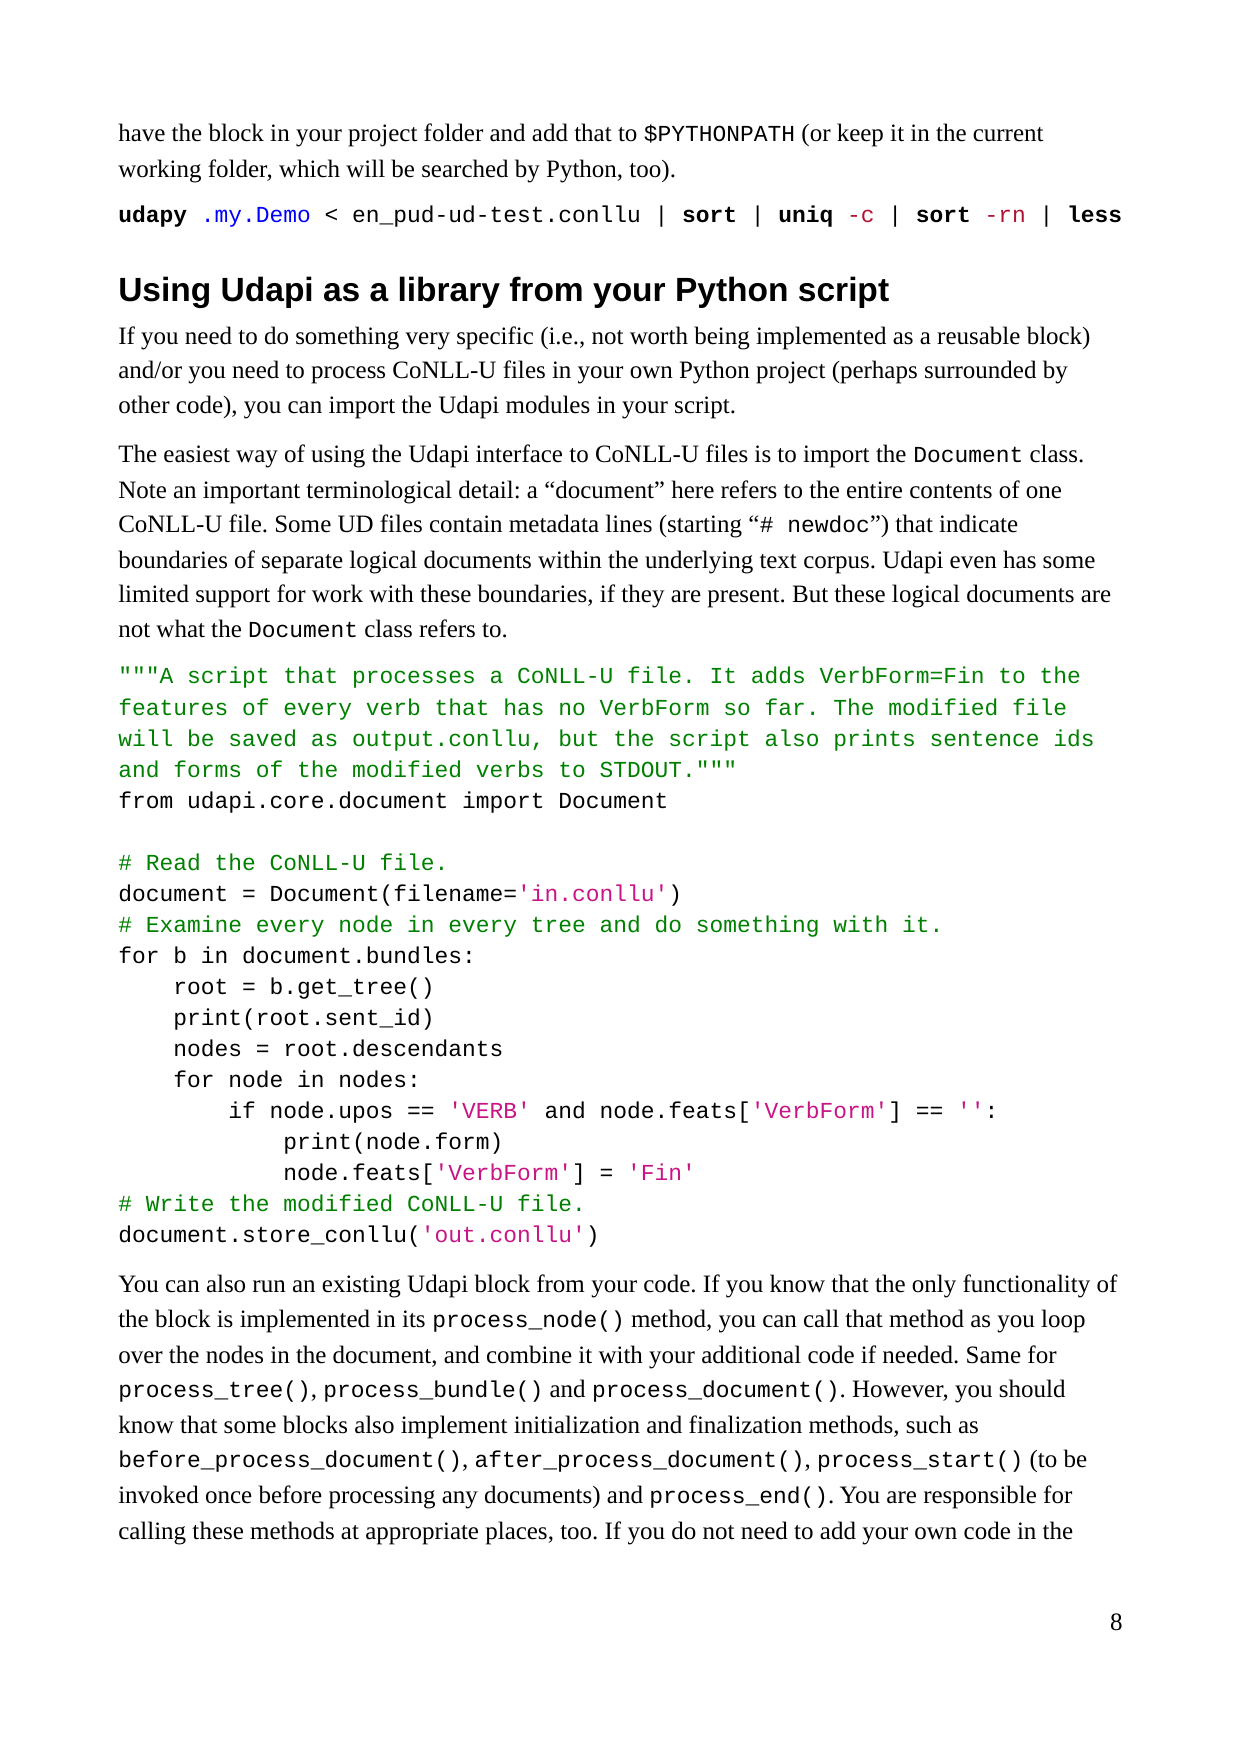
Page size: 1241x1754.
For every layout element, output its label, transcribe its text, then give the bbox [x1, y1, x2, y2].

text If you need to do something very specific (i.e., not worth being implemented as a reusable block) and/or you need to process CoNLL-U files in your own Python project (perhaps surrounded by other code), you can import the Udapi modules in your script. [118, 321, 1122, 418]
text """A script that processes a CoNLL-U file. It adds VerbForm=Fin to the features of every verb that has no VerbForm so far. The modified file will be saved as output.conllu, but the script also prints sentence ids and forms of the modified verbs to STDOUT.""" from udapi.core.document import Document # Read the CoNLL-U file. document = Document(filename='in.conllu') # Examine every node in every tree and do something with it. for b in document.bundles: root = b.get_tree() print(root.sent_id) nodes = root.descendants for node in nodes: if node.upos == 'VERB' and node.feats['VerbForm'] == '': print(node.form) node.feats['VerbForm'] = 'Fin' # Write the modified CoNLL-U file. document.store_conllu('out.conllu') [118, 665, 1122, 1249]
text have the block in your project folder and add that to $PYTHONPATH (or keep it in the current working folder, which will be searched by Python, too). [118, 118, 1122, 183]
text The easiest way of using the Udapi interface to CoNLL-U files is to import the Document class. Note an important terminological detail: a “document” here refers to the entire contents of one CoNLL-U file. Some UD files contain metadata lines (starting “# newdoc”) that indicate boundaries of separate logical documents within the underlying text corpus. Udapi even has some limited support for work with these boundaries, if they are present. But these logical documents are not what the Document class refers to. [118, 439, 1122, 644]
text You can also run an existing Udapi block from your code. If you know that the only functionality of the block is implemented in its process_node() method, you can call that method as you loop over the nodes in the document, and combine it with your additional code if needed. Same for process_tree(), process_bundle() and process_document(). However, you should know that some blocks also implement initialization and finalization methods, such as before_process_document(), after_process_document(), process_start() (to be invoked once before processing any documents) and process_end(). You are responsible for calling these methods at appropriate places, too. If you do not need to add your own code in the [118, 1269, 1122, 1545]
text udapy .my.Demo < en_pud-ud-test.conllu | sort | uniq -c | sort -rn | less [118, 203, 1122, 229]
subtitle Using Udapi as a library from your Python script [118, 269, 1122, 308]
